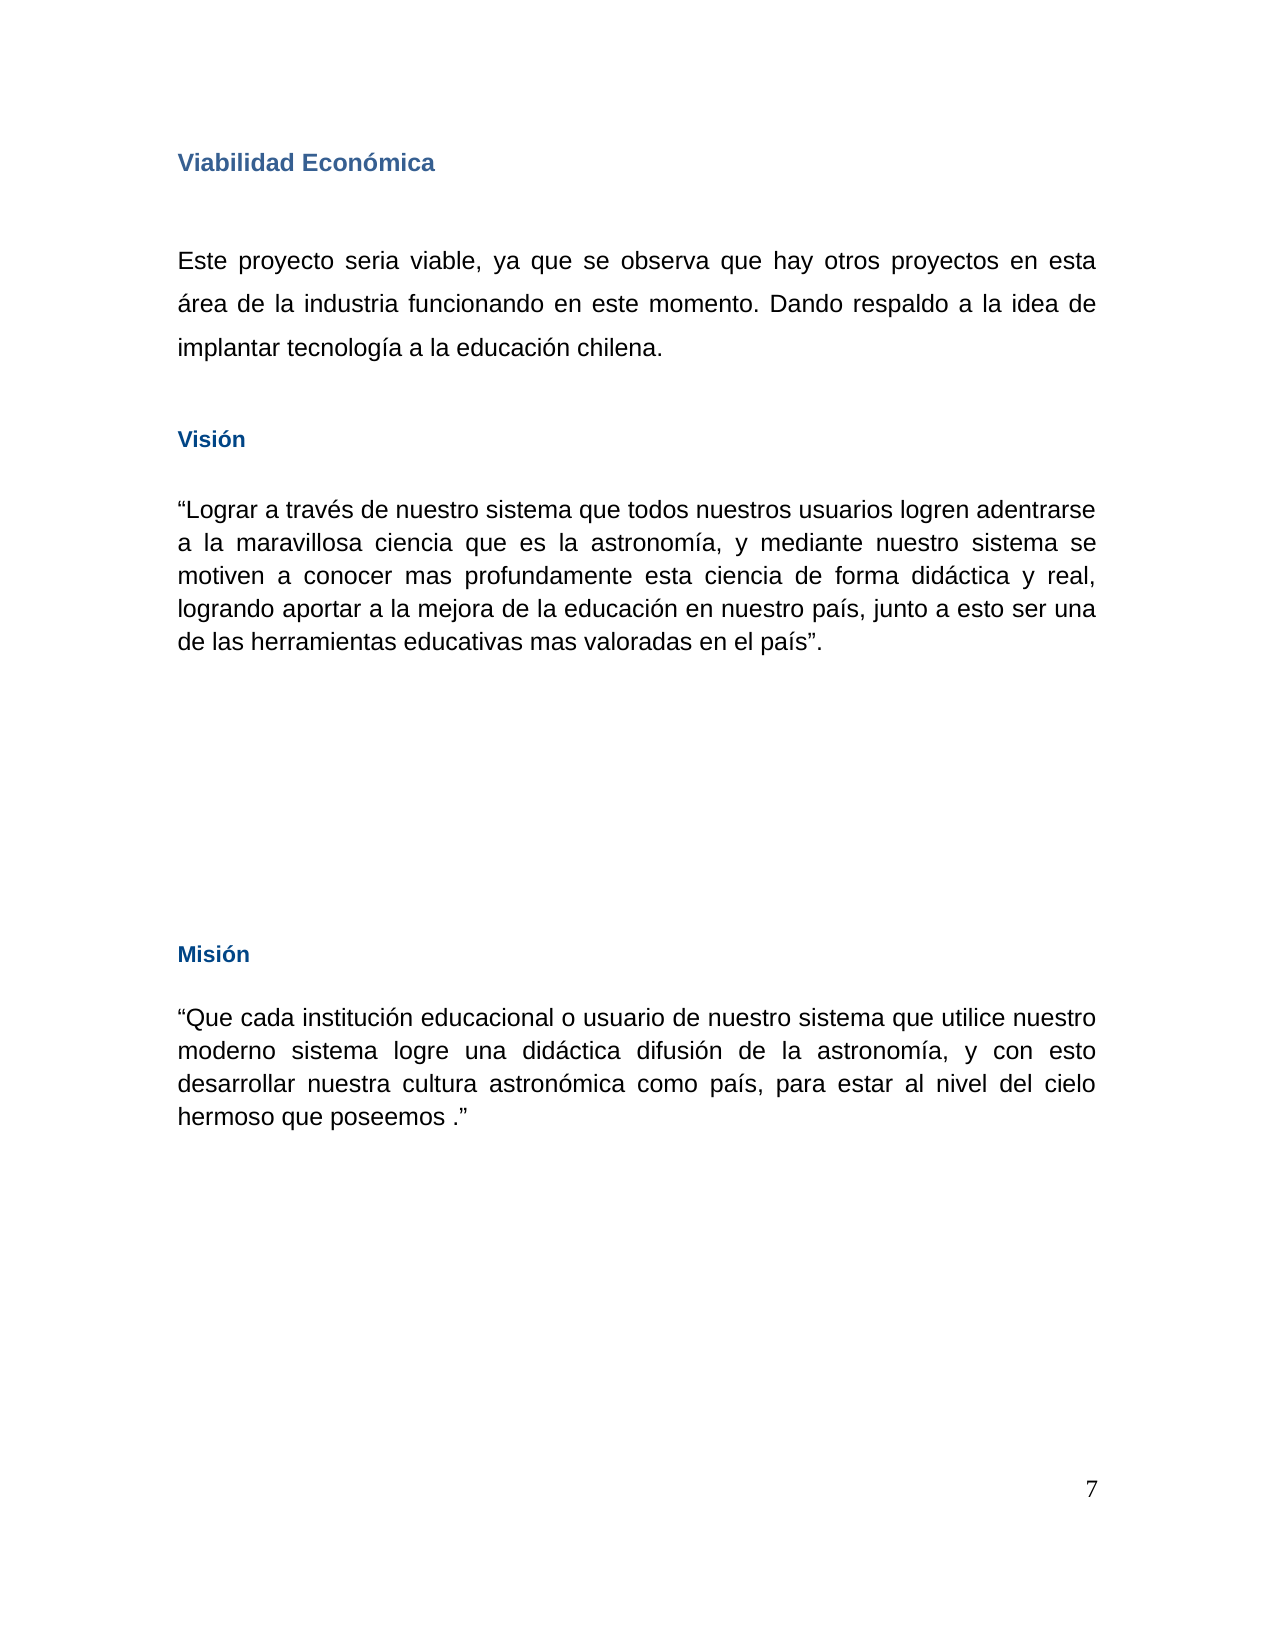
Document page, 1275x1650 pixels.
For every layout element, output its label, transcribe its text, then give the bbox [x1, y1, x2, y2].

subtitle Visión [177, 426, 1098, 452]
text Este proyecto seria viable, ya que se observa que hay otros proyectos en esta área de la industria funcionando en este momento. Dando respaldo a la idea de implantar tecnología a la educación chilena. [177, 246, 1098, 361]
text “Lograr a través de nuestro sistema que todos nuestros usuarios logren adentrarse a la maravillosa ciencia que es la astronomía, y mediante nuestro sistema se motiven a conocer mas profundamente esta ciencia de forma didáctica y real, logrando aportar a la mejora de la educación en nuestro país, junto a esto ser una de las herramientas educativas mas valoradas en el país”. [177, 495, 1098, 656]
text “Que cada institución educacional o usuario de nuestro sistema que utilice nuestro moderno sistema logre una didáctica difusión de la astronomía, y con esto desarrollar nuestra cultura astronómica como país, para estar al nivel del cielo hermoso que poseemos .” [177, 1003, 1098, 1131]
subtitle Viabilidad Económica [177, 148, 1098, 176]
subtitle Misión [177, 941, 1098, 968]
